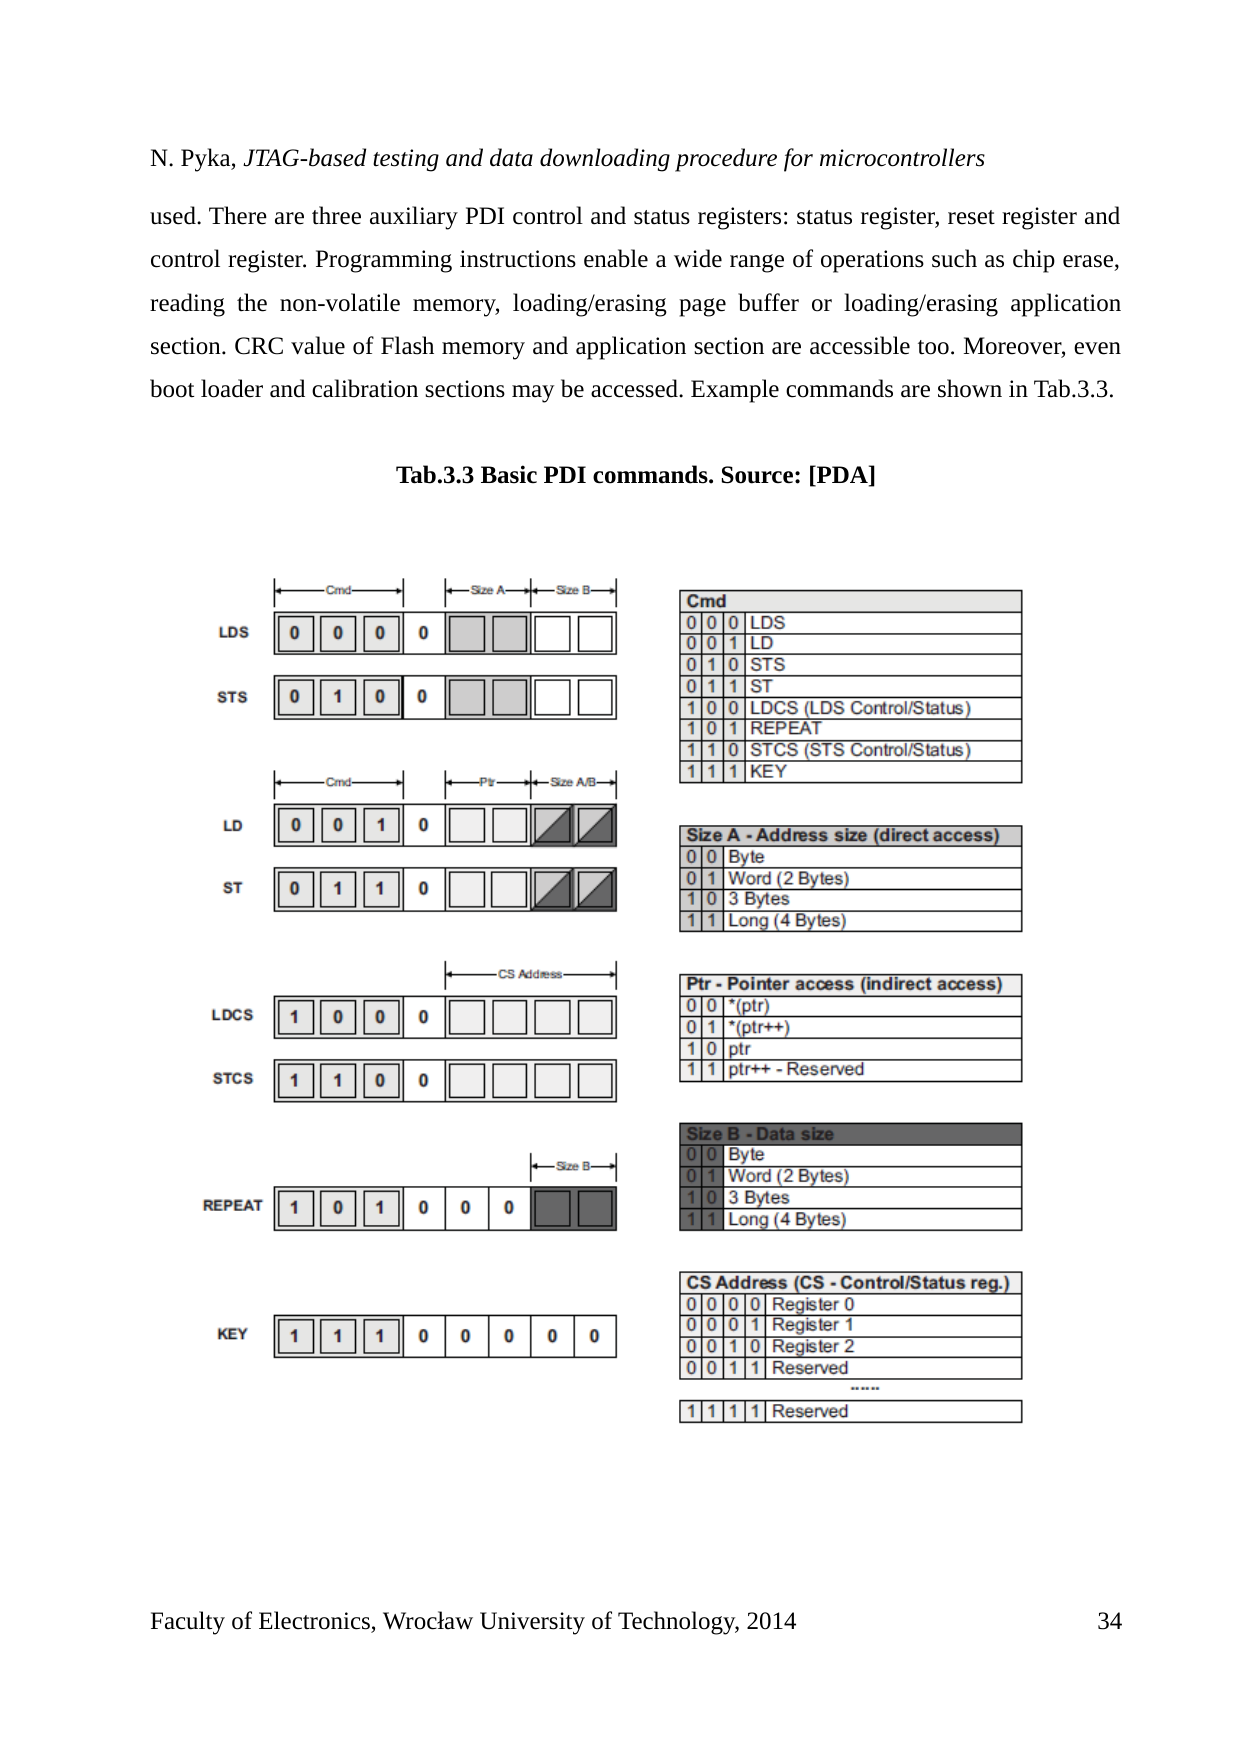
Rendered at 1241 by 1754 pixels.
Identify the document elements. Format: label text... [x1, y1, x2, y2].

text used. There are three auxiliary PDI control and status registers: status register, reset register and control register. Programming instructions enable a wide range of operations such as chip erase, reading the non-volatile memory, loading/erasing page buffer or loading/erasing application section. CRC value of Flash memory and application section are accessible too. Moreover, even boot loader and calibration sections may be accessed. Example commands are shown in Tab.3.3. [150, 201, 1122, 403]
text Tab.3.3 Basic PDI commands. Source: [PDA] [150, 460, 1122, 489]
picture [187, 567, 1085, 1455]
